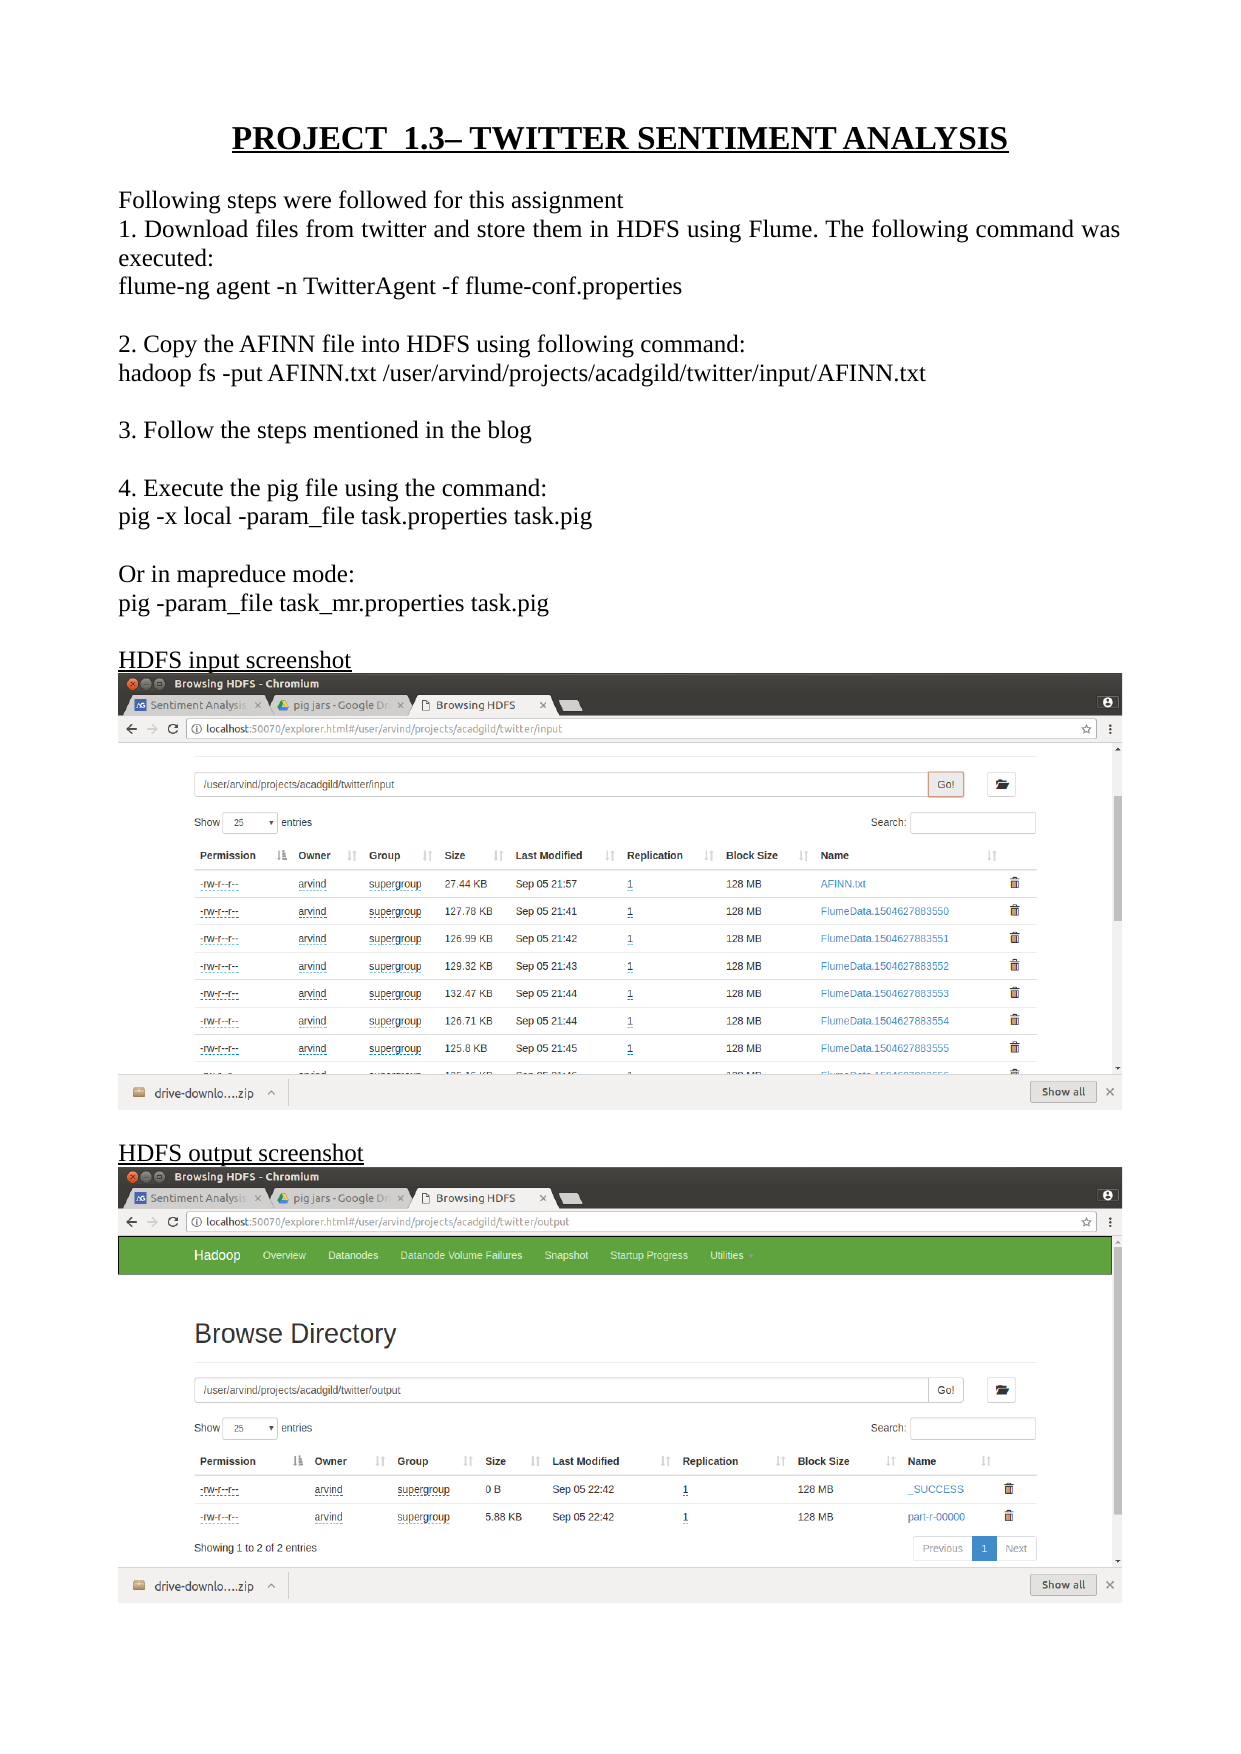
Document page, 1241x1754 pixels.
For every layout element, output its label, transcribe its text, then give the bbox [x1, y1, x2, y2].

text pig -param_file task_mr.properties task.pig [118, 588, 1122, 616]
text hadoop fs -put AFINN.txt /user/arvind/projects/acadgild/twitter/input/AFINN.txt [118, 358, 1122, 386]
text 4. Execute the pig file using the command: [118, 473, 1122, 501]
text HDFS input screenshot [118, 645, 1122, 673]
text 2. Copy the AFINN file into HDFS using following command: [118, 329, 1122, 358]
text 3. Follow the steps mentioned in the blog [118, 415, 1122, 444]
picture [118, 673, 1123, 1110]
text PROJECT 1.3– TWITTER SENTIMENT ANALYSIS [118, 118, 1122, 156]
text Following steps were followed for this assignment [118, 185, 1122, 214]
text pig -x local -param_file task.properties task.pig [118, 501, 1122, 530]
text flume-ng agent -n TwitterAgent -f flume-conf.properties [118, 271, 1122, 300]
text 1. Download files from twitter and store them in HDFS using Flume. The following command was executed: [118, 214, 1122, 271]
text HDFS output screenshot [118, 1138, 1122, 1167]
picture [118, 1167, 1123, 1603]
text Or in mapreduce mode: [118, 559, 1122, 588]
